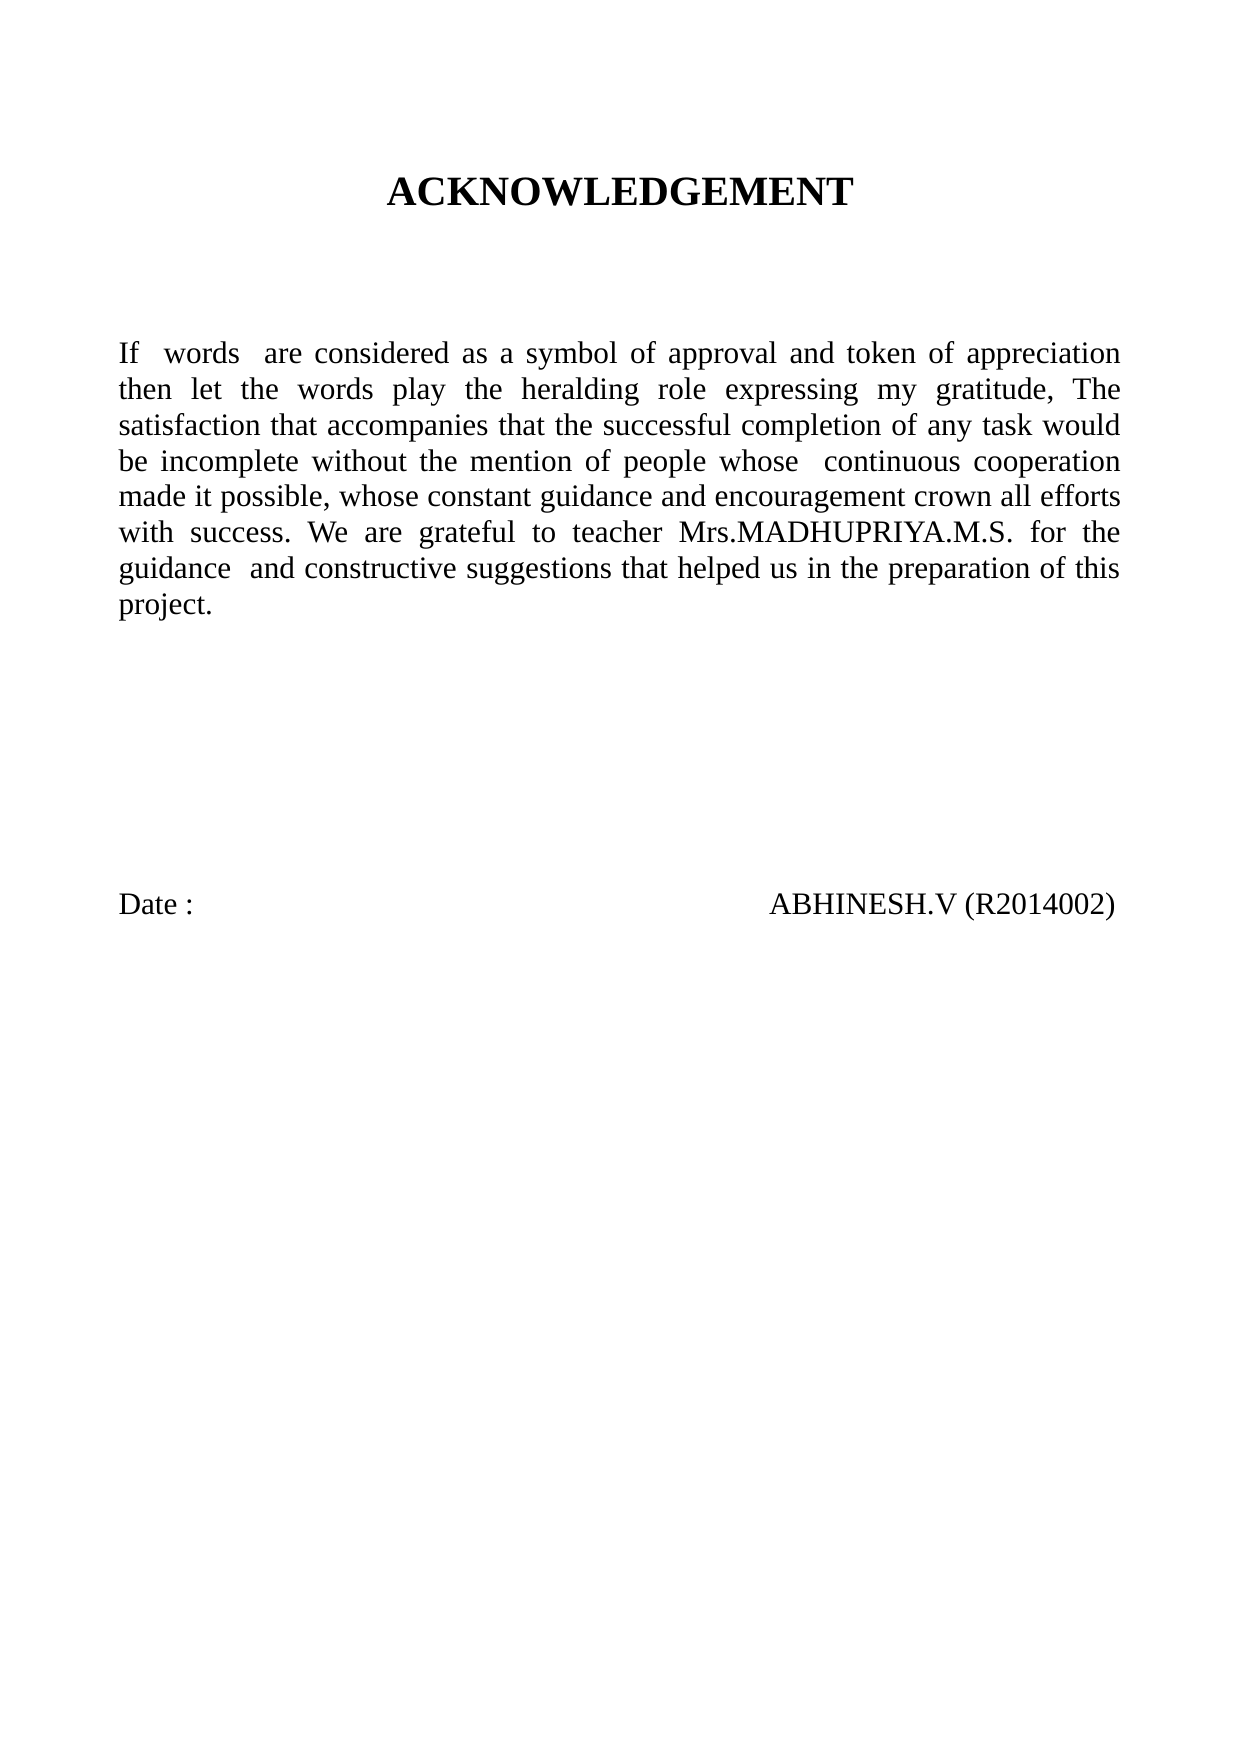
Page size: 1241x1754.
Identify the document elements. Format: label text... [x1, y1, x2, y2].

text Date : ABHINESH.V (R2014002) [118, 885, 1122, 921]
text ACKNOWLEDGEMENT [118, 166, 1122, 214]
text If words are considered as a symbol of approval and token of appreciation then let the words play the heralding role expressing my gratitude, The satisfaction that accompanies that the successful completion of any task would be incomplete without the mention of people whose continuous cooperation made it possible, whose constant guidance and encouragement crown all efforts with success. We are grateful to teacher Mrs.MADHUPRIYA.M.S. for the guidance and constructive suggestions that helped us in the preparation of this project. [118, 334, 1122, 621]
